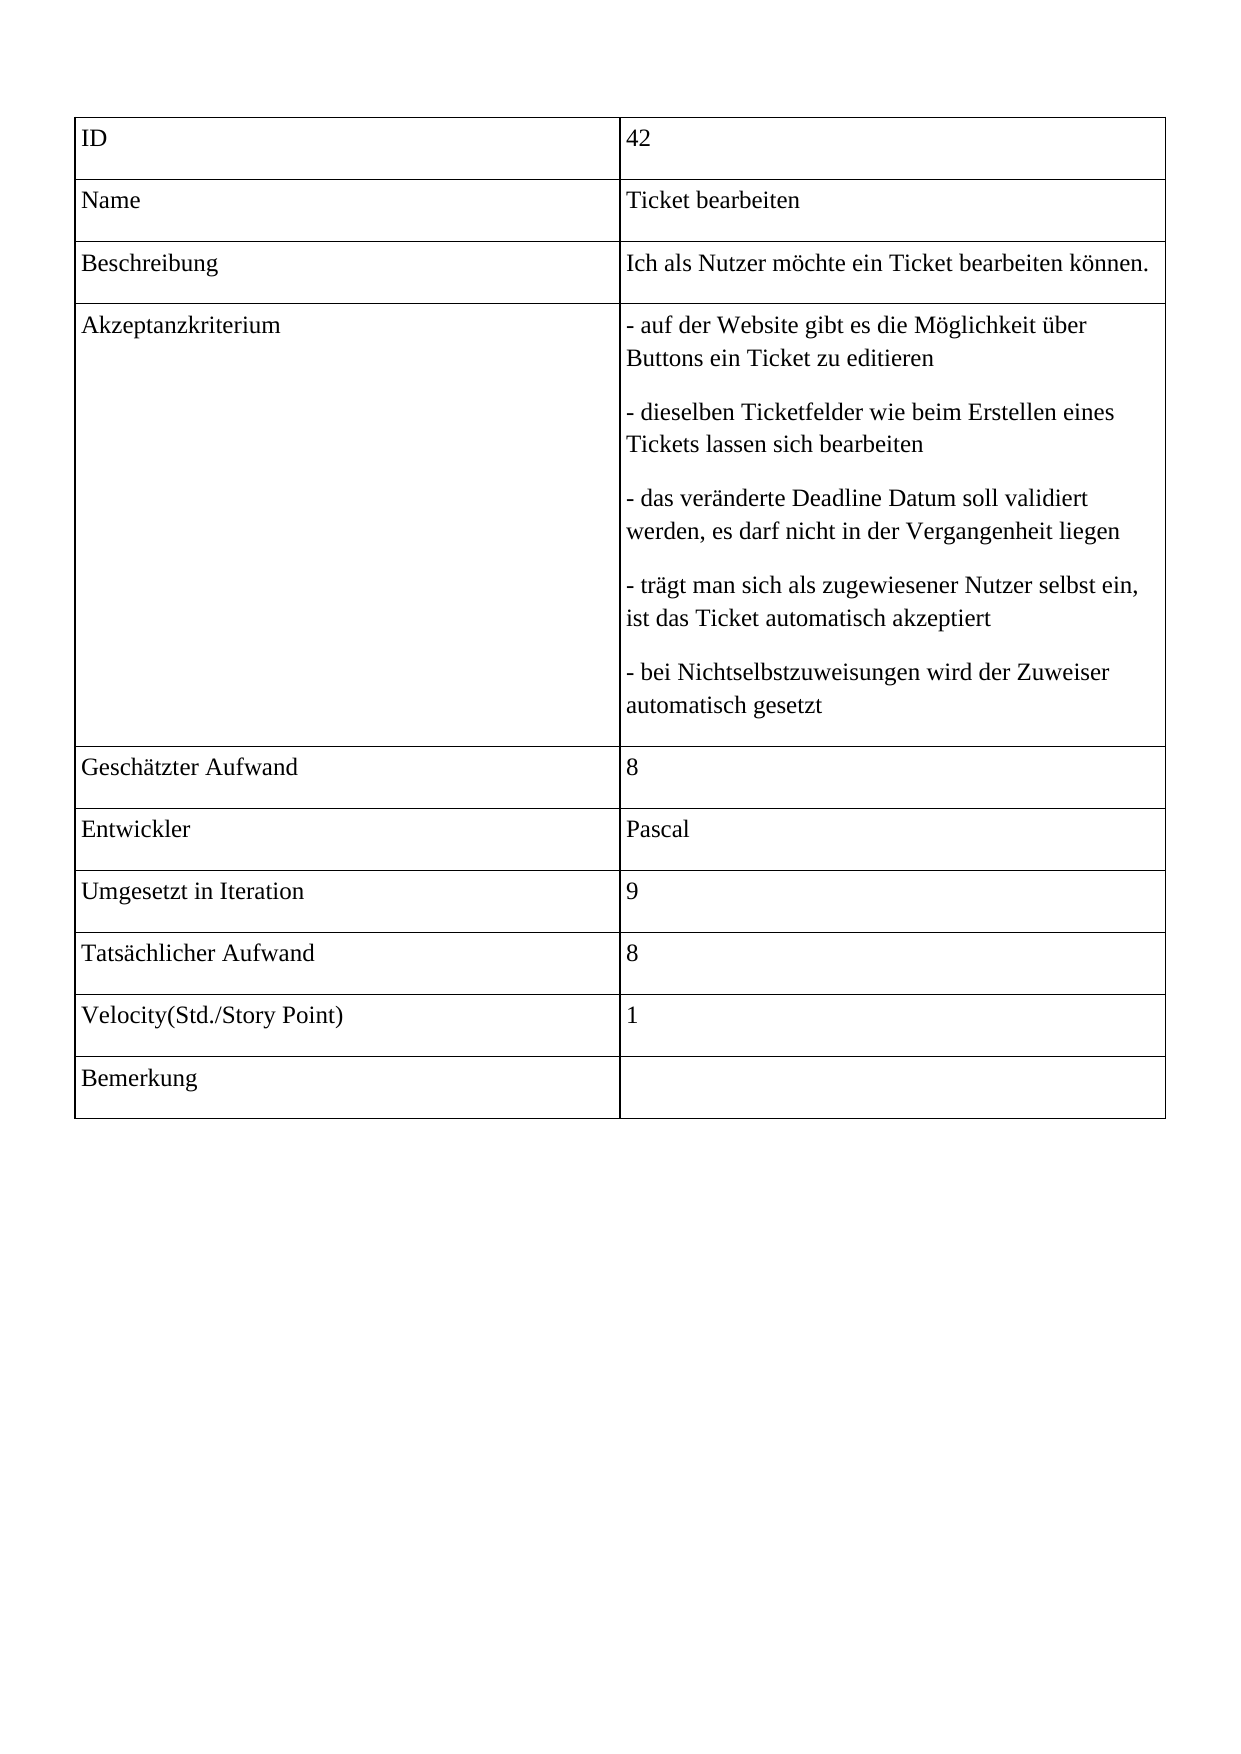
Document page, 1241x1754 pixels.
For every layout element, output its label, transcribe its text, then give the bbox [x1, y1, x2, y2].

table_cell Bemerkung [76, 1057, 619, 1118]
table_cell Umgesetzt in Iteration [76, 871, 619, 932]
table_header ID [76, 118, 619, 179]
table_cell Geschätzter Aufwand [76, 747, 619, 808]
table_cell 9 [621, 871, 1165, 932]
table_cell 8 [621, 933, 1165, 994]
table_cell Beschreibung [76, 242, 619, 303]
table_cell Name [76, 180, 619, 241]
table_cell [621, 1057, 1165, 1118]
table_header 42 [621, 118, 1165, 179]
table_cell Velocity(Std./Story Point) [76, 995, 619, 1056]
table_cell 8 [621, 747, 1165, 808]
table_cell Ich als Nutzer möchte ein Ticket bearbeiten können. [621, 242, 1165, 303]
table_cell 1 [621, 995, 1165, 1056]
table_cell Ticket bearbeiten [621, 180, 1165, 241]
table_cell Pascal [621, 809, 1165, 870]
table_cell - auf der Website gibt es die Möglichkeit über Buttons ein Ticket zu editieren - dieselben Ticketfelder wie beim Erstellen eines Tickets lassen sich bearbeiten - das veränderte Deadline Datum soll validiert werden, es darf nicht in der Vergangenheit liegen - trägt man sich als zugewiesener Nutzer selbst ein, ist das Ticket automatisch akzeptiert - bei Nichtselbstzuweisungen wird der Zuweiser automatisch gesetzt [621, 304, 1165, 746]
table_cell Tatsächlicher Aufwand [76, 933, 619, 994]
table_cell Entwickler [76, 809, 619, 870]
table_cell Akzeptanzkriterium [76, 304, 619, 746]
